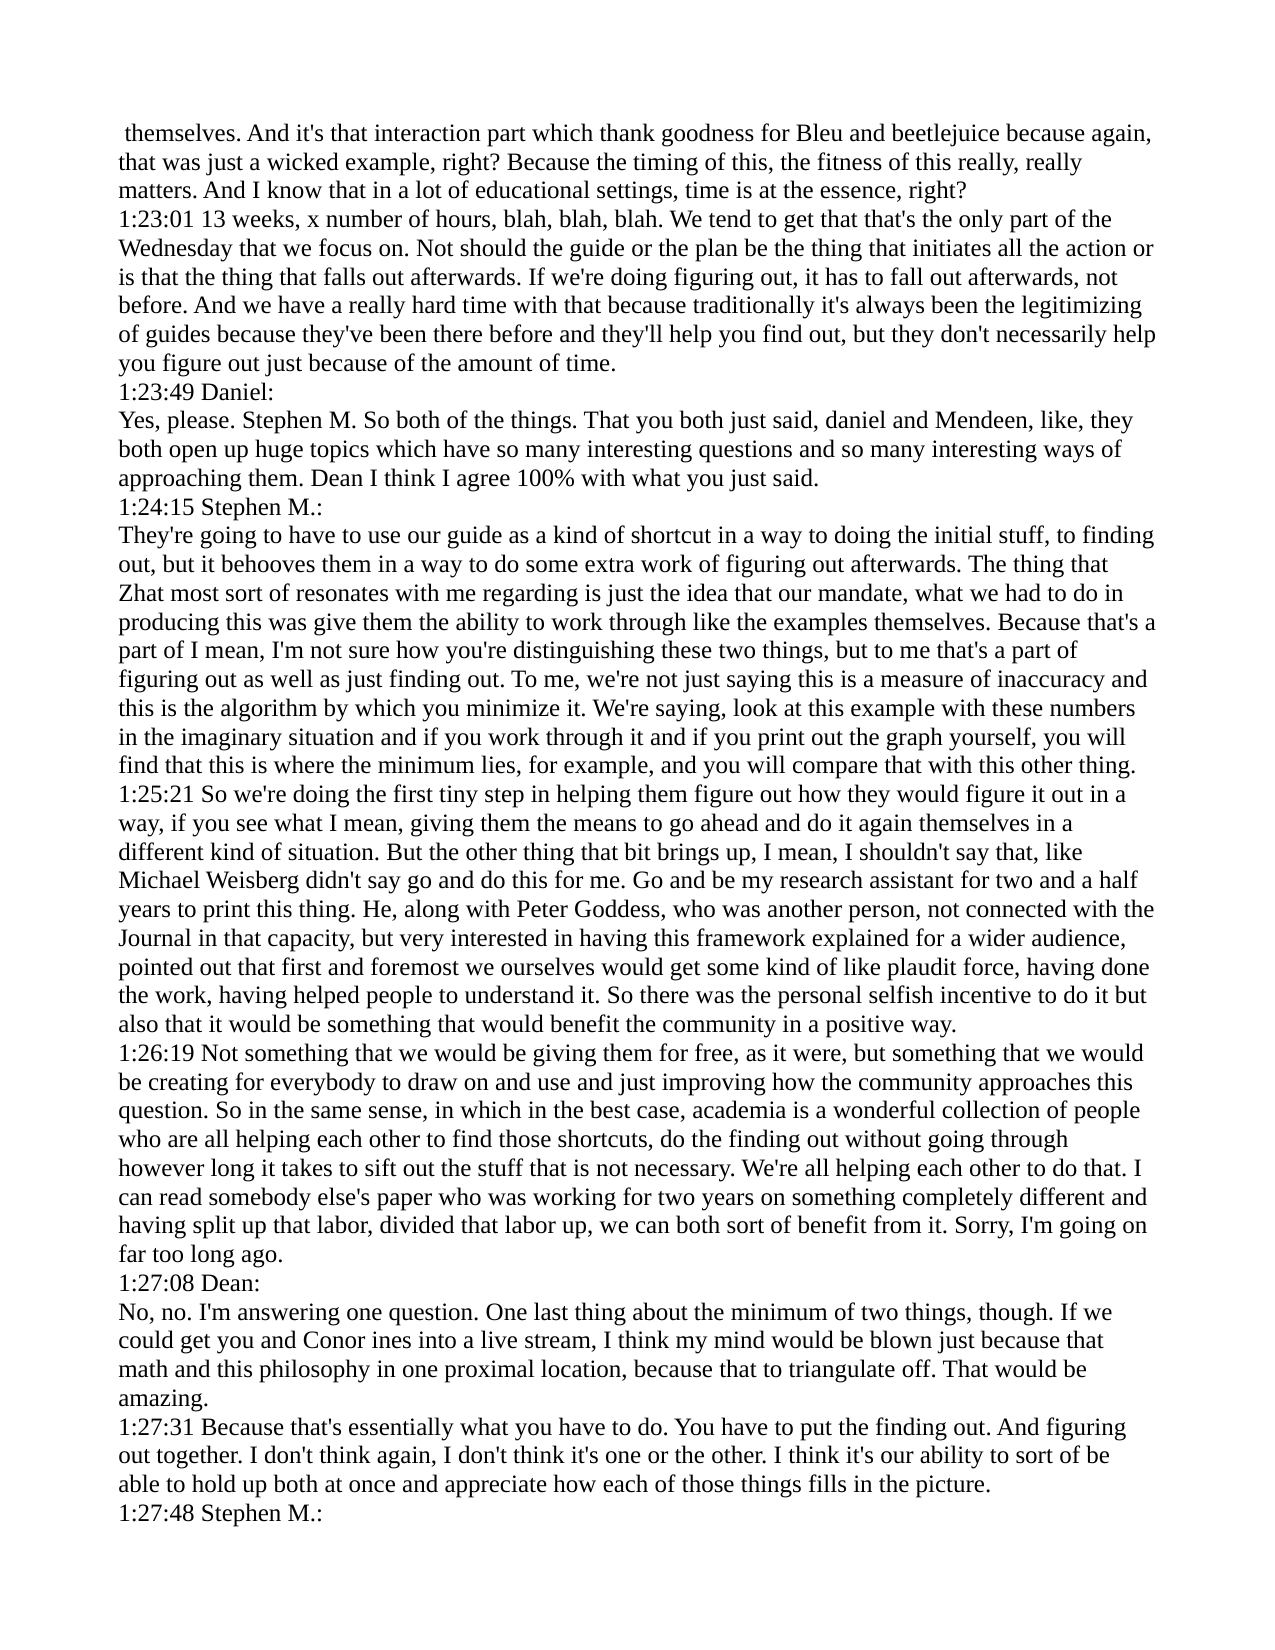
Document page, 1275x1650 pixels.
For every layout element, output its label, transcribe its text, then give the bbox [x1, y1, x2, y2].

text themselves. And it's that interaction part which thank goodness for Bleu and beetlejuice because again, that was just a wicked example, right? Because the timing of this, the fitness of this really, really matters. And I know that in a lot of educational settings, time is at the essence, right? 1:23:01 13 weeks, x number of hours, blah, blah, blah. We tend to get that that's the only part of the Wednesday that we focus on. Not should the guide or the plan be the thing that initiates all the action or is that the thing that falls out afterwards. If we're doing figuring out, it has to fall out afterwards, not before. And we have a really hard time with that because traditionally it's always been the legitimizing of guides because they've been there before and they'll help you find out, but they don't necessarily help you figure out just because of the amount of time. 1:23:49 Daniel: Yes, please. Stephen M. So both of the things. That you both just said, daniel and Mendeen, like, they both open up huge topics which have so many interesting questions and so many interesting ways of approaching them. Dean I think I agree 100% with what you just said. 1:24:15 Stephen M.: They're going to have to use our guide as a kind of shortcut in a way to doing the initial stuff, to finding out, but it behooves them in a way to do some extra work of figuring out afterwards. The thing that Zhat most sort of resonates with me regarding is just the idea that our mandate, what we had to do in producing this was give them the ability to work through like the examples themselves. Because that's a part of I mean, I'm not sure how you're distinguishing these two things, but to me that's a part of figuring out as well as just finding out. To me, we're not just saying this is a measure of inaccuracy and this is the algorithm by which you minimize it. We're saying, look at this example with these numbers in the imaginary situation and if you work through it and if you print out the graph yourself, you will find that this is where the minimum lies, for example, and you will compare that with this other thing. 1:25:21 So we're doing the first tiny step in helping them figure out how they would figure it out in a way, if you see what I mean, giving them the means to go ahead and do it again themselves in a different kind of situation. But the other thing that bit brings up, I mean, I shouldn't say that, like Michael Weisberg didn't say go and do this for me. Go and be my research assistant for two and a half years to print this thing. He, along with Peter Goddess, who was another person, not connected with the Journal in that capacity, but very interested in having this framework explained for a wider audience, pointed out that first and foremost we ourselves would get some kind of like plaudit force, having done the work, having helped people to understand it. So there was the personal selfish incentive to do it but also that it would be something that would benefit the community in a positive way. 1:26:19 Not something that we would be giving them for free, as it were, but something that we would be creating for everybody to draw on and use and just improving how the community approaches this question. So in the same sense, in which in the best case, academia is a wonderful collection of people who are all helping each other to find those shortcuts, do the finding out without going through however long it takes to sift out the stuff that is not necessary. We're all helping each other to do that. I can read somebody else's paper who was working for two years on something completely different and having split up that labor, divided that labor up, we can both sort of benefit from it. Sorry, I'm going on far too long ago. 1:27:08 Dean: No, no. I'm answering one question. One last thing about the minimum of two things, though. If we could get you and Conor ines into a live stream, I think my mind would be blown just because that math and this philosophy in one proximal location, because that to triangulate off. That would be amazing. 1:27:31 Because that's essentially what you have to do. You have to put the finding out. And figuring out together. I don't think again, I don't think it's one or the other. I think it's our ability to sort of be able to hold up both at once and appreciate how each of those things fills in the picture. 1:27:48 Stephen M.: [118, 118, 1157, 1527]
